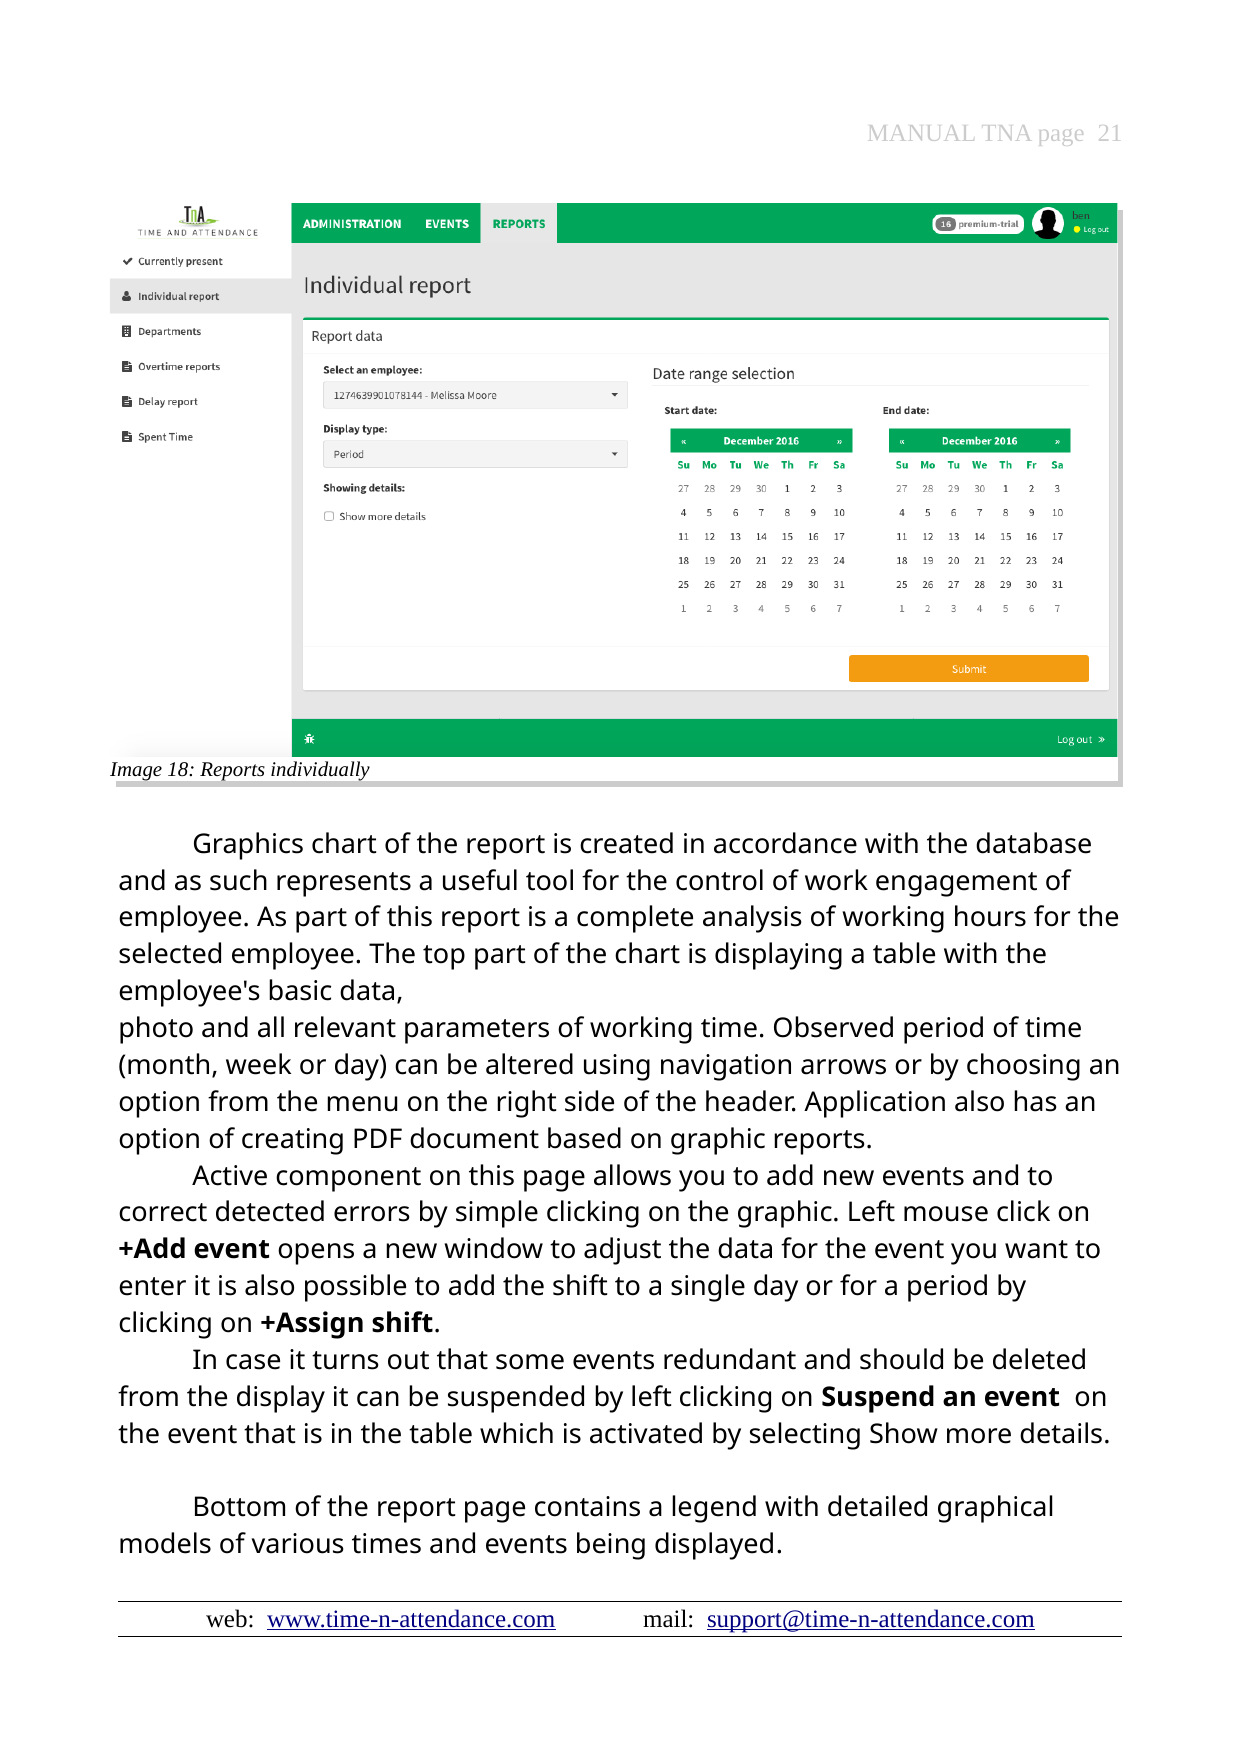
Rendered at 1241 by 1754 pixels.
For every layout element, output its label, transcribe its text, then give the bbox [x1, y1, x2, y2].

text Bottom of the report page contains a legend with detailed graphical models of various times and events being displayed. [118, 1488, 1122, 1562]
text In case it turns out that some events redundant and should be deleted from the display it can be suspended by left clicking on Suspend an event on the event that is in the table which is activated by selecting Show more details. [118, 1340, 1122, 1451]
text Graphics chart of the report is created in accordance with the database and as such represents a useful tool for the control of work engagement of employee. As part of this report is a complete analysis of working hours for the selected employee. The top part of the chart is displaying a table with the employee's basic data, [118, 824, 1122, 1008]
text photo and all relevant parameters of working time. Observed period of time (month, week or day) can be altered using navigation arrows or by choosing an option from the menu on the right side of the header. Application also has an option of creating PDF document based on graphic reports. [118, 1008, 1122, 1156]
text Image 18: Reports individually [110, 757, 1117, 781]
picture [109, 203, 1118, 757]
text Active component on this page allows you to add new events and to correct detected errors by simple clicking on the graphic. Left mouse click on +Add event opens a new window to adjust the data for the event you want to enter it is also possible to add the shift to a single day or for a period by clicking on +Assign shift. [118, 1156, 1122, 1340]
